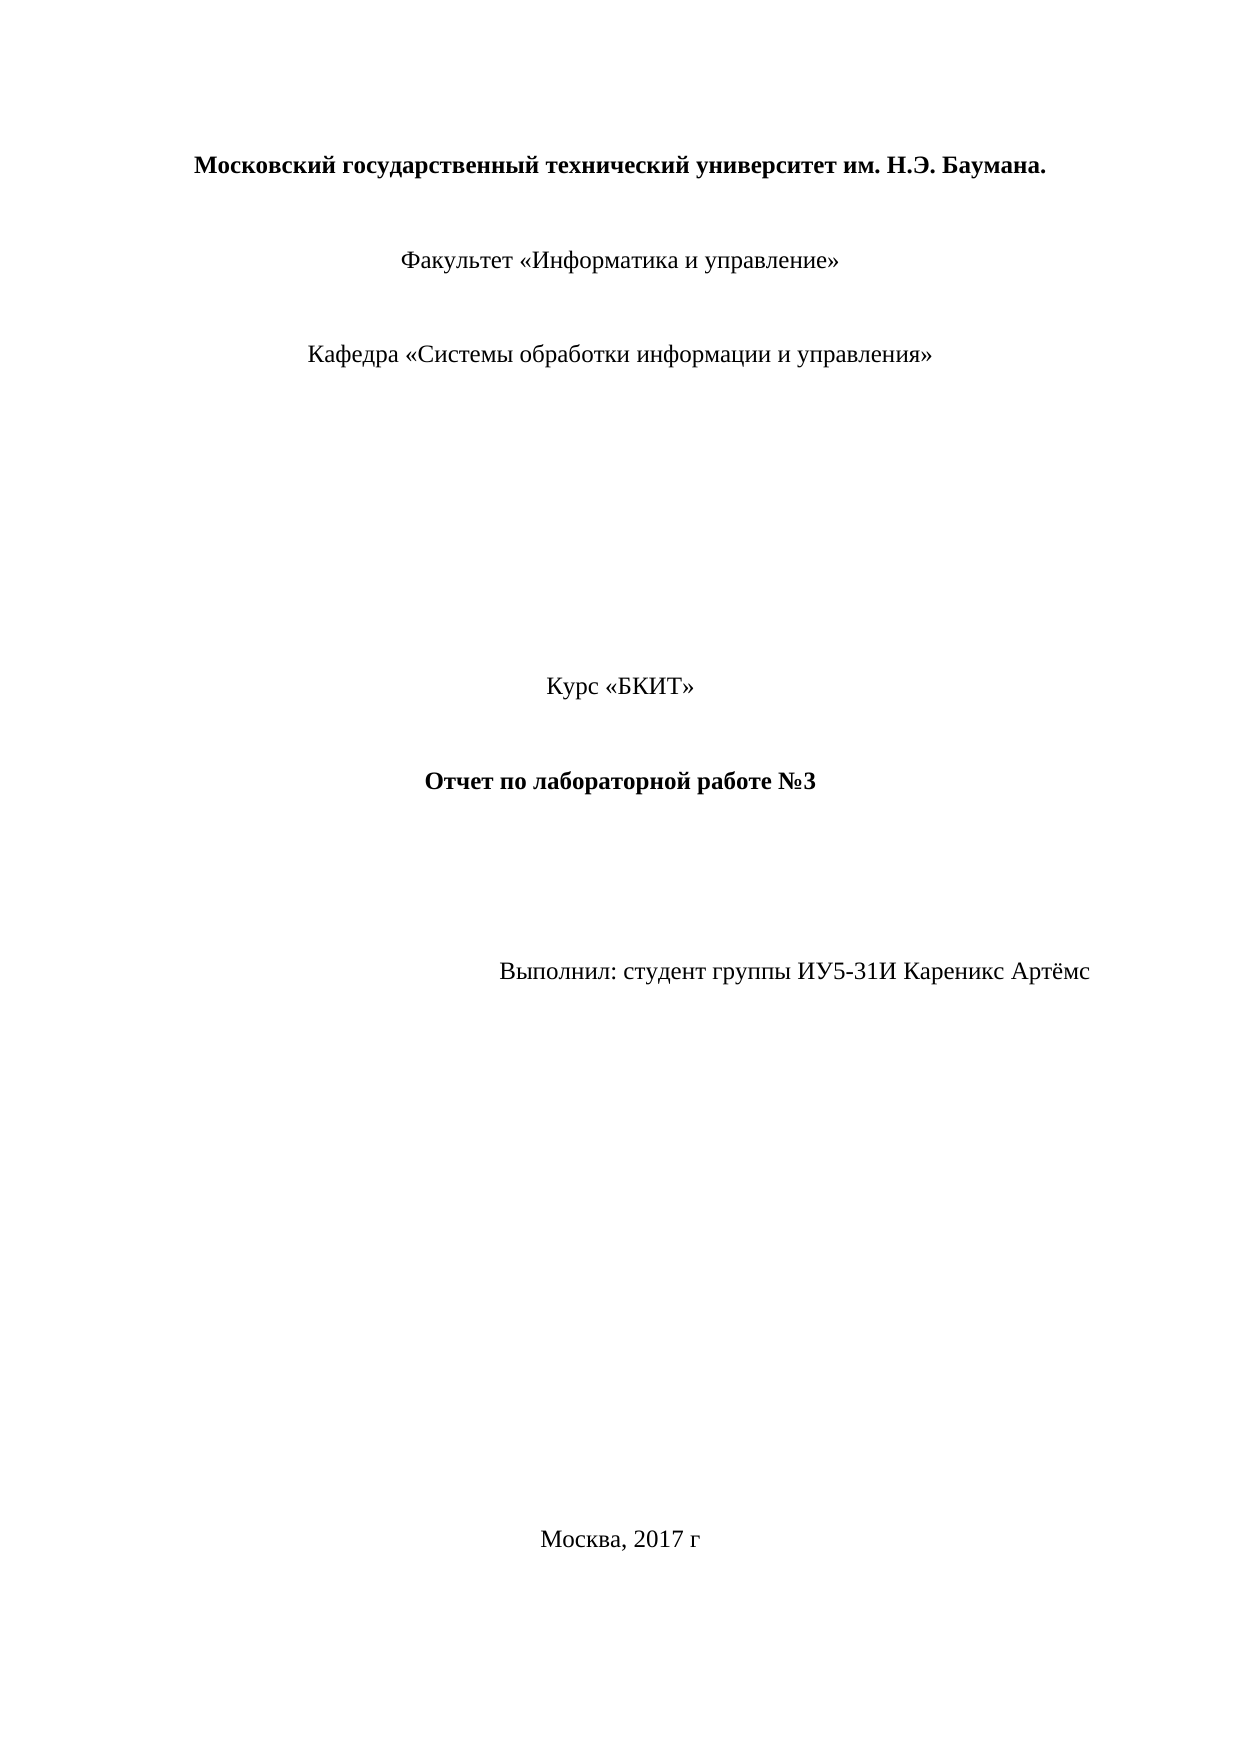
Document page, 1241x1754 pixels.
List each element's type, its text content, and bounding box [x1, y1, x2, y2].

text Москва, 2017 г [150, 1524, 1090, 1553]
text Курс «БКИТ» [150, 671, 1090, 700]
text Выполнил: студент группы ИУ5-31И Кареникс Артёмс [150, 956, 1090, 984]
text Кафедра «Системы обработки информации и управления» [150, 339, 1090, 368]
text Отчет по лабораторной работе №3 [150, 766, 1090, 795]
text Московский государственный технический университет им. Н.Э. Баумана. [150, 150, 1090, 179]
text Факультет «Информатика и управление» [150, 245, 1090, 273]
